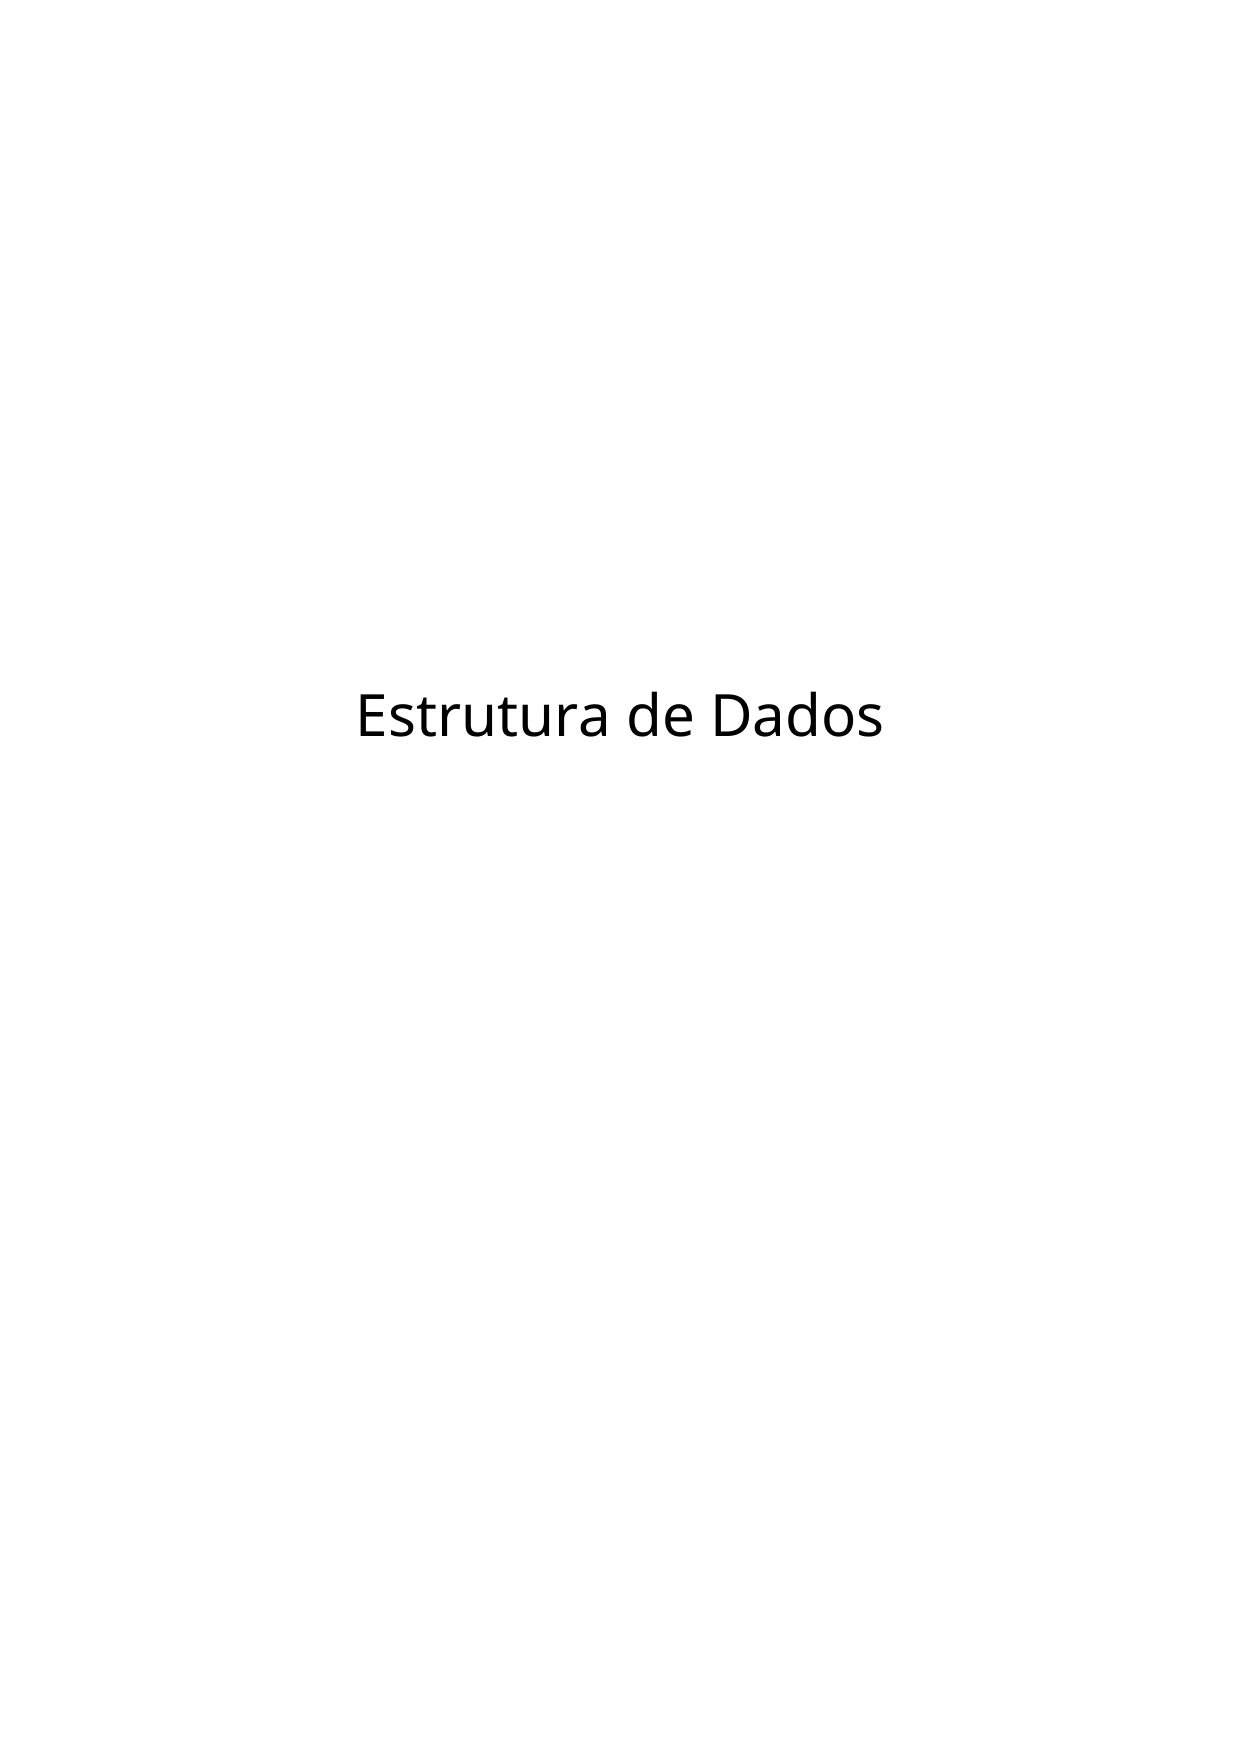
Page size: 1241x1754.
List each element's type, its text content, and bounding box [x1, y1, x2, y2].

text Estrutura de Dados [118, 674, 1122, 753]
